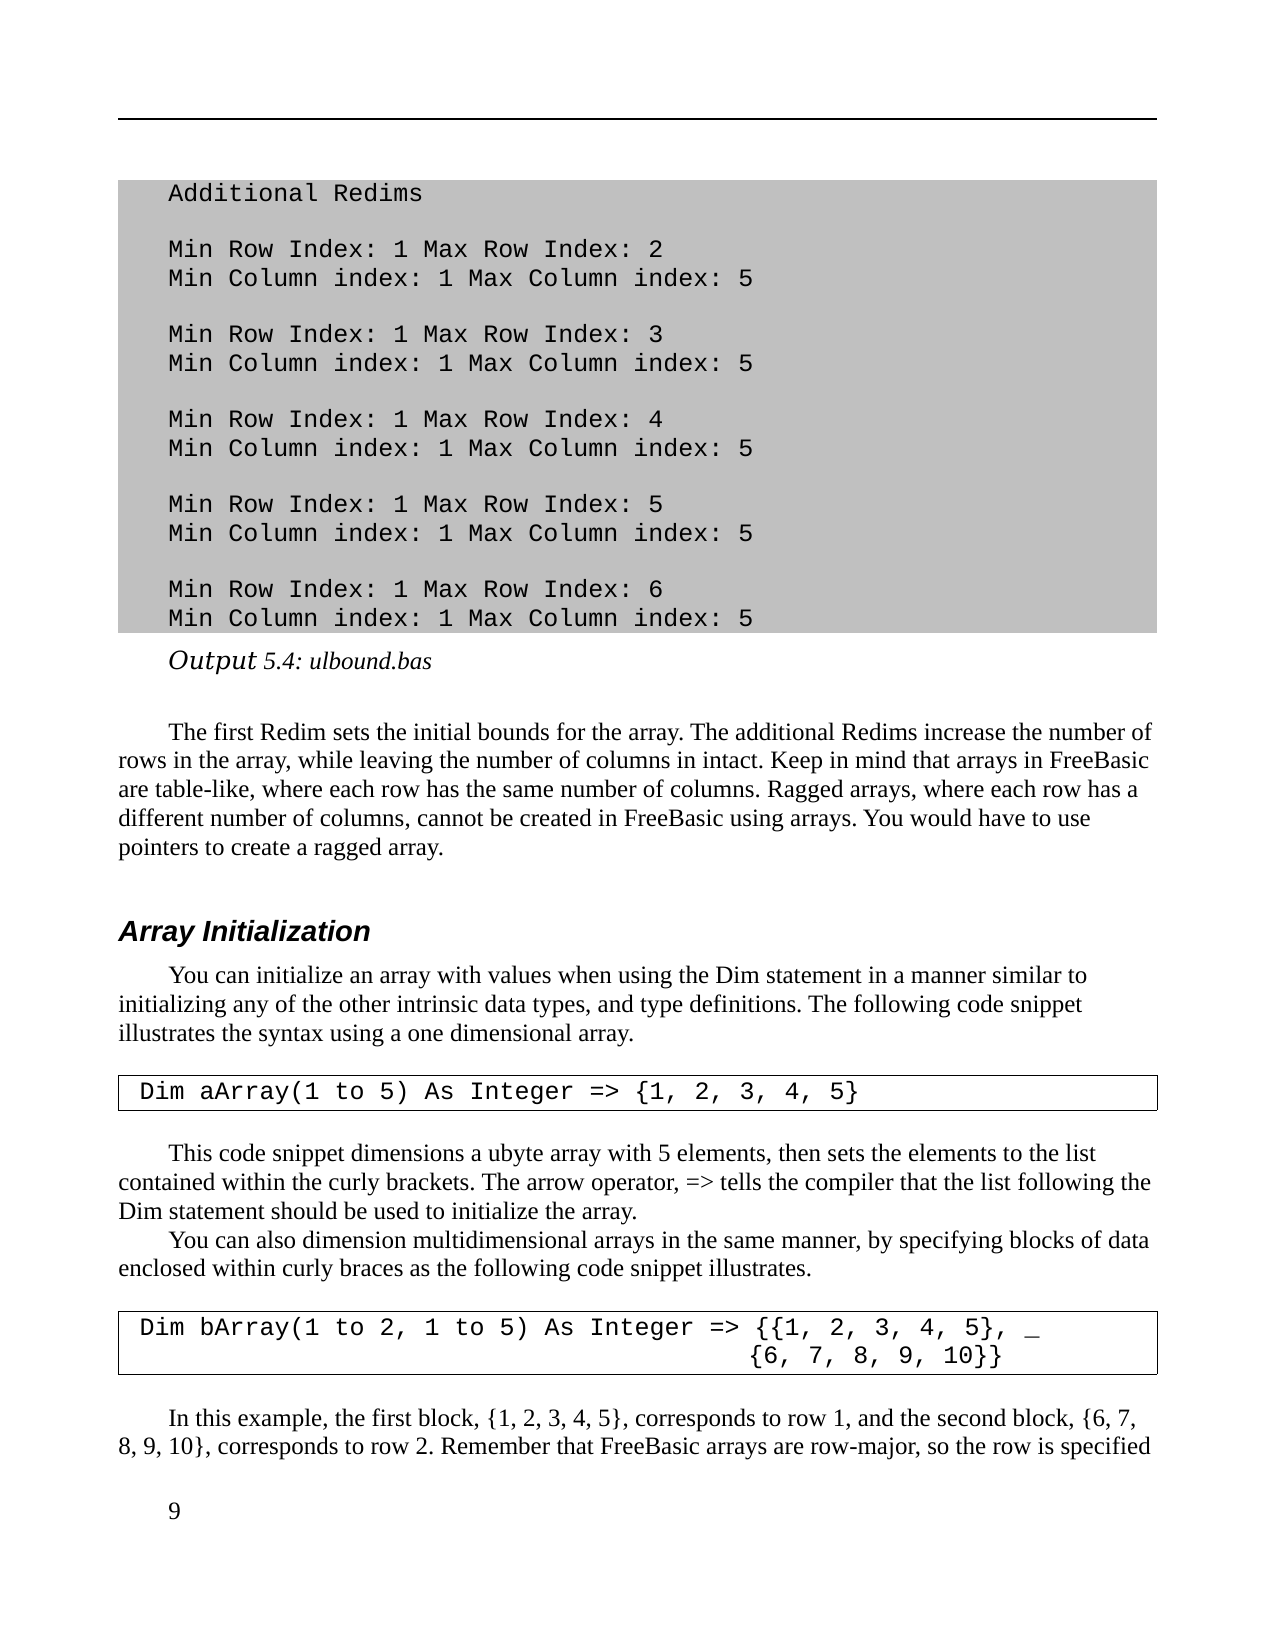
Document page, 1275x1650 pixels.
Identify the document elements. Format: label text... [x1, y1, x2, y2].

text Min Row Index: 1 Max Row Index: 2 [118, 237, 1157, 265]
text Min Column index: 1 Max Column index: 5 [118, 265, 1157, 293]
text Dim aArray(1 to 5) As Integer => {1, 2, 3, 4, 5} [119, 1076, 1157, 1110]
text Min Column index: 1 Max Column index: 5 [118, 605, 1157, 633]
subtitle Array Initialization [118, 914, 1157, 948]
text Min Column index: 1 Max Column index: 5 [118, 350, 1157, 378]
text Additional Redims [118, 180, 1157, 208]
text Output 5.4: ulbound.bas [118, 646, 1157, 675]
text Min Row Index: 1 Max Row Index: 5 [118, 492, 1157, 520]
text This code snippet dimensions a ubyte array with 5 elements, then sets the elements to the list contained within the curly brackets. The arrow operator, => tells the compiler that the list following the Dim statement should be used to initialize the array. [118, 1138, 1157, 1225]
text Min Row Index: 1 Max Row Index: 6 [118, 577, 1157, 605]
text You can initialize an array with values when using the Dim statement in a manner similar to initializing any of the other intrinsic data types, and type definitions. The following code snippet illustrates the syntax using a one dimensional array. [118, 960, 1157, 1046]
text Min Row Index: 1 Max Row Index: 4 [118, 407, 1157, 435]
text In this example, the first block, {1, 2, 3, 4, 5}, corresponds to row 1, and the second block, {6, 7, 8, 9, 10}, corresponds to row 2. Remember that FreeBasic arrays are row-major, so the row is specified [118, 1403, 1157, 1460]
text Min Column index: 1 Max Column index: 5 [118, 435, 1157, 463]
text {6, 7, 8, 9, 10}} [119, 1339, 1157, 1374]
text Min Row Index: 1 Max Row Index: 3 [118, 322, 1157, 350]
text Dim bArray(1 to 2, 1 to 5) As Integer => {{1, 2, 3, 4, 5}, _ [119, 1312, 1157, 1339]
text The first Redim sets the initial bounds for the array. The additional Redims increase the number of rows in the array, while leaving the number of columns in intact. Keep in mind that arrays in FreeBasic are table-like, where each row has the same number of columns. Ragged arrays, where each row has a different number of columns, cannot be created in FreeBasic using arrays. You would have to use pointers to create a ragged array. [118, 717, 1157, 860]
text Min Column index: 1 Max Column index: 5 [118, 520, 1157, 548]
text You can also dimension multidimensional arrays in the same manner, by specifying blocks of data enclosed within curly braces as the following code snippet illustrates. [118, 1225, 1157, 1282]
